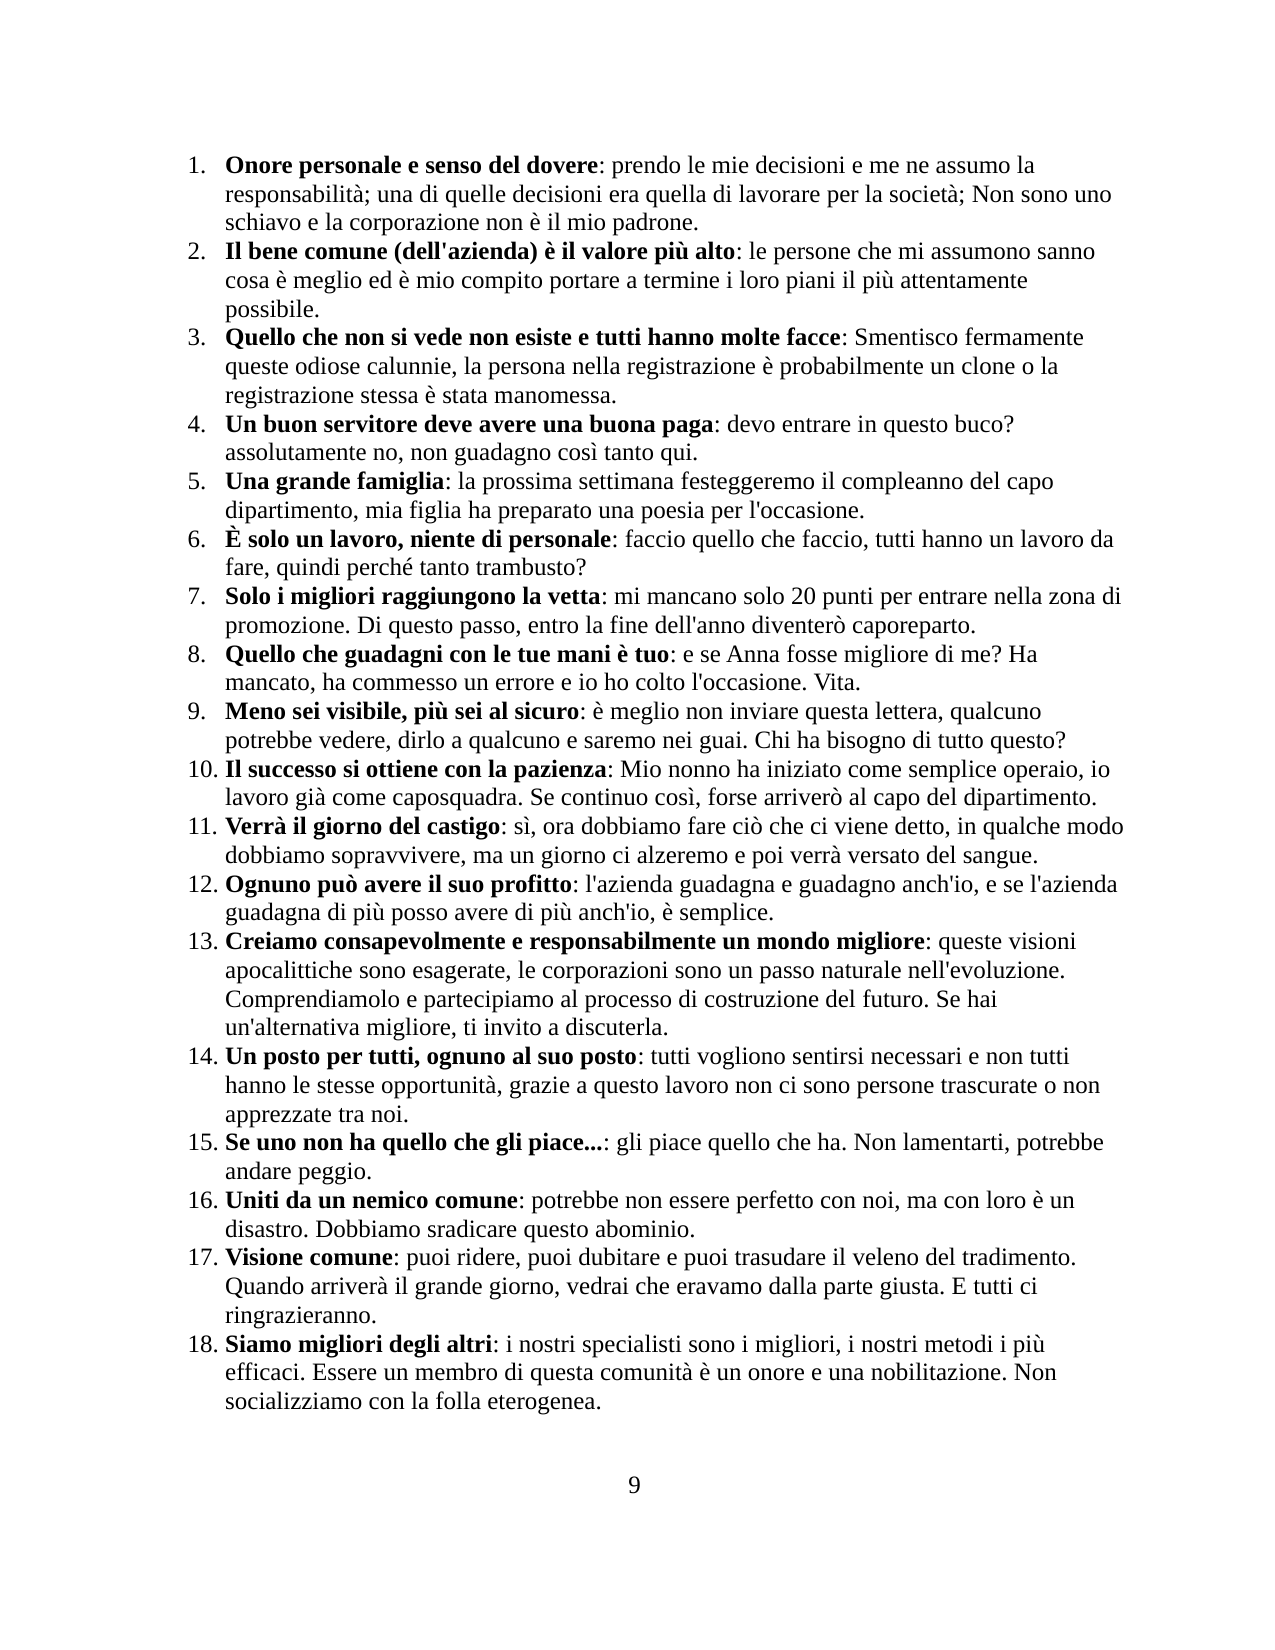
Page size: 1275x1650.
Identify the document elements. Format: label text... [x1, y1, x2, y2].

list Ognuno può avere il suo profitto: l'azienda guadagna e guadagno anch'io, e se l'azienda guadagna di più posso avere di più anch'io, è semplice. [187, 869, 1125, 926]
list Onore personale e senso del dovere: prendo le mie decisioni e me ne assumo la responsabilità; una di quelle decisioni era quella di lavorare per la società; Non sono uno schiavo e la corporazione non è il mio padrone. [187, 150, 1125, 236]
list Una grande famiglia: la prossima settimana festeggeremo il compleanno del capo dipartimento, mia figlia ha preparato una poesia per l'occasione. [187, 466, 1125, 524]
list Creiamo consapevolmente e responsabilmente un mondo migliore: queste visioni apocalittiche sono esagerate, le corporazioni sono un passo naturale nell'evoluzione. Comprendiamolo e partecipiamo al processo di costruzione del futuro. Se hai un'alternativa migliore, ti invito a discuterla. [187, 926, 1125, 1041]
list Meno sei visibile, più sei al sicuro: è meglio non inviare questa lettera, qualcuno potrebbe vedere, dirlo a qualcuno e saremo nei guai. Chi ha bisogno di tutto questo? [187, 696, 1125, 754]
list Uniti da un nemico comune: potrebbe non essere perfetto con noi, ma con loro è un disastro. Dobbiamo sradicare questo abominio. [187, 1185, 1125, 1242]
list Se uno non ha quello che gli piace...: gli piace quello che ha. Non lamentarti, potrebbe andare peggio. [187, 1127, 1125, 1185]
list Il successo si ottiene con la pazienza: Mio nonno ha iniziato come semplice operaio, io lavoro già come caposquadra. Se continuo così, forse arriverò al capo del dipartimento. [187, 754, 1125, 811]
list Verrà il giorno del castigo: sì, ora dobbiamo fare ciò che ci viene detto, in qualche modo dobbiamo sopravvivere, ma un giorno ci alzeremo e poi verrà versato del sangue. [187, 811, 1125, 869]
list Il bene comune (dell'azienda) è il valore più alto: le persone che mi assumono sanno cosa è meglio ed è mio compito portare a termine i loro piani il più attentamente possibile. [187, 236, 1125, 322]
list È solo un lavoro, niente di personale: faccio quello che faccio, tutti hanno un lavoro da fare, quindi perché tanto trambusto? [187, 524, 1125, 581]
list Visione comune: puoi ridere, puoi dubitare e puoi trasudare il veleno del tradimento. Quando arriverà il grande giorno, vedrai che eravamo dalla parte giusta. E tutti ci ringrazieranno. [187, 1242, 1125, 1329]
list Un buon servitore deve avere una buona paga: devo entrare in questo buco? assolutamente no, non guadagno così tanto qui. [187, 409, 1125, 466]
list Quello che guadagni con le tue mani è tuo: e se Anna fosse migliore di me? Ha mancato, ha commesso un errore e io ho colto l'occasione. Vita. [187, 639, 1125, 696]
list Un posto per tutti, ognuno al suo posto: tutti vogliono sentirsi necessari e non tutti hanno le stesse opportunità, grazie a questo lavoro non ci sono persone trascurate o non apprezzate tra noi. [187, 1041, 1125, 1127]
list Solo i migliori raggiungono la vetta: mi mancano solo 20 punti per entrare nella zona di promozione. Di questo passo, entro la fine dell'anno diventerò caporeparto. [187, 581, 1125, 639]
list Quello che non si vede non esiste e tutti hanno molte facce: Smentisco fermamente queste odiose calunnie, la persona nella registrazione è probabilmente un clone o la registrazione stessa è stata manomessa. [187, 322, 1125, 409]
list Siamo migliori degli altri: i nostri specialisti sono i migliori, i nostri metodi i più efficaci. Essere un membro di questa comunità è un onore e una nobilitazione. Non socializziamo con la folla eterogenea. [187, 1329, 1125, 1415]
